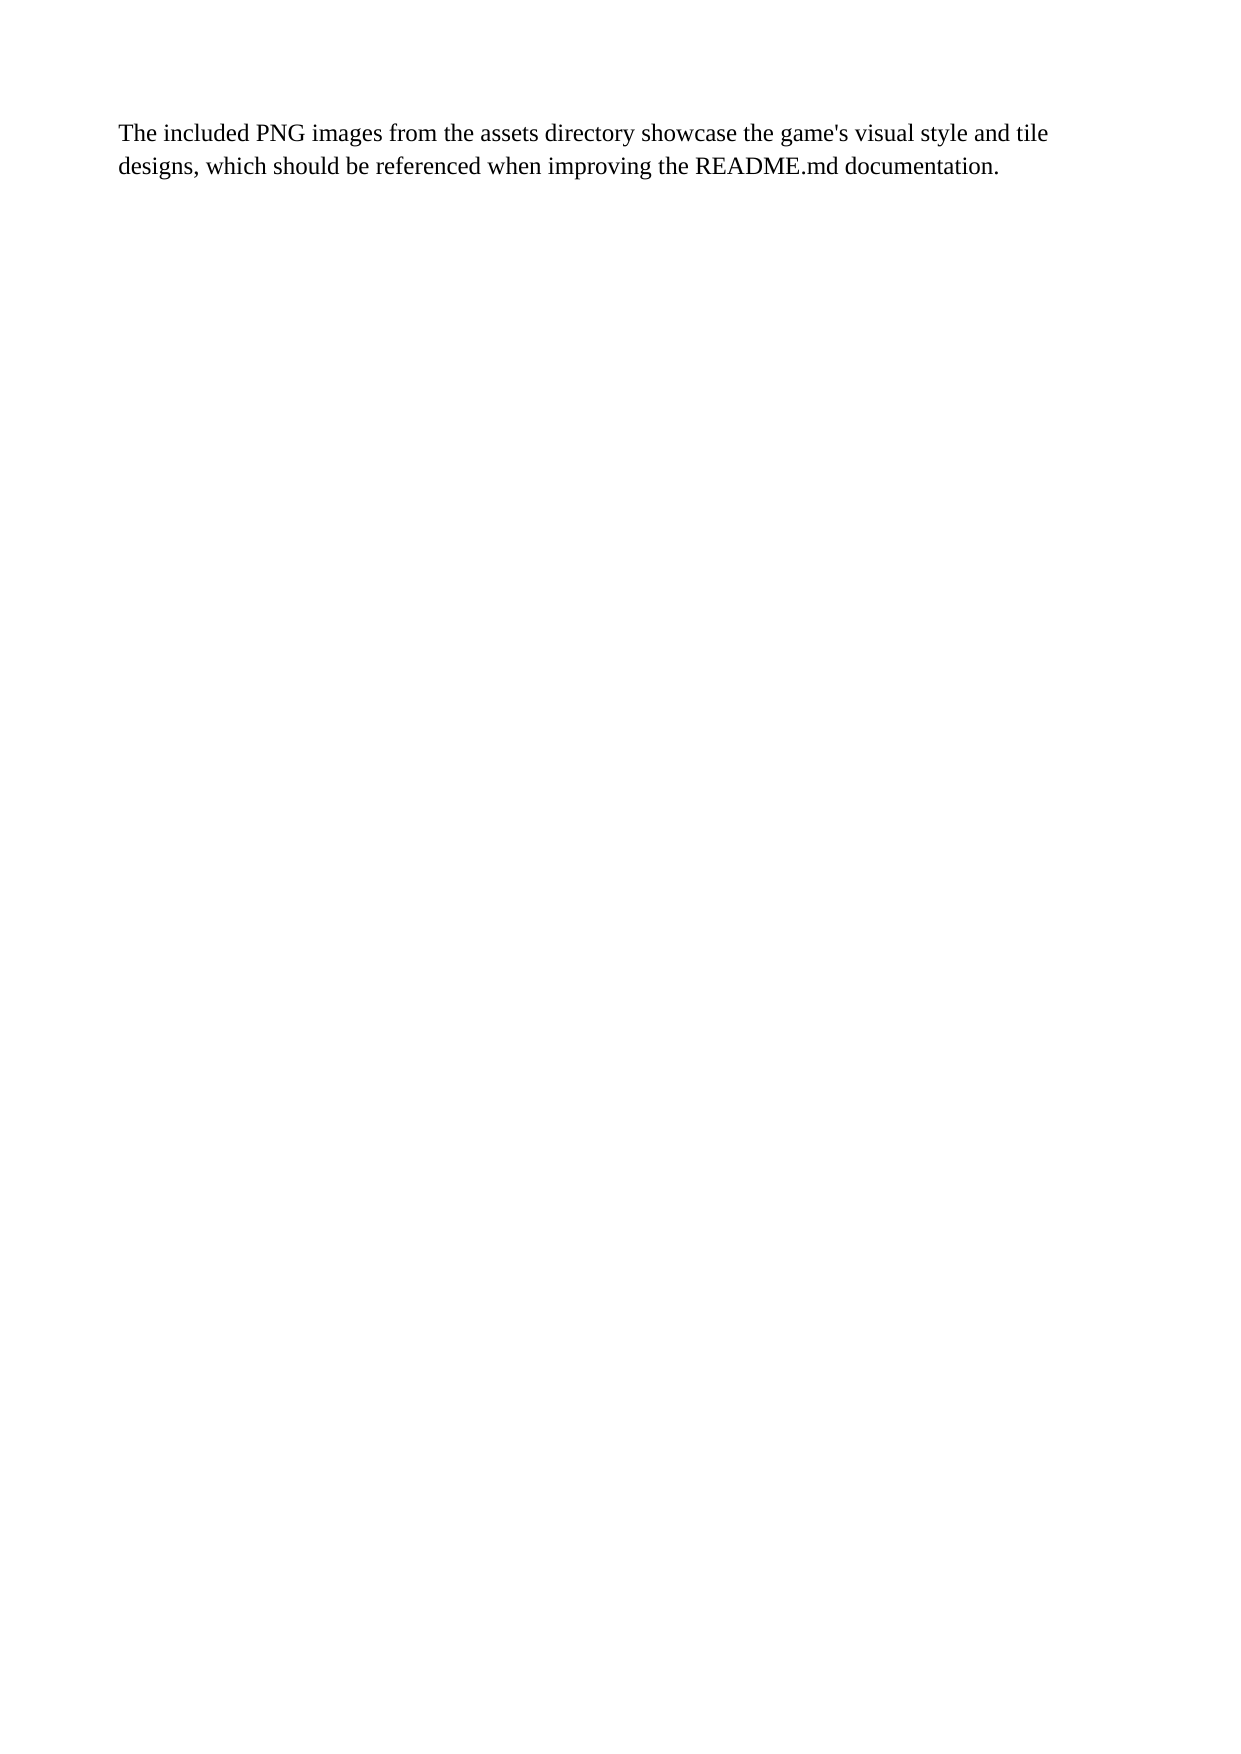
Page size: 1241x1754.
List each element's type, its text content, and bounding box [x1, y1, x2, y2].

text The included PNG images from the assets directory showcase the game's visual style and tile designs, which should be referenced when improving the README.md documentation. [118, 118, 1122, 180]
